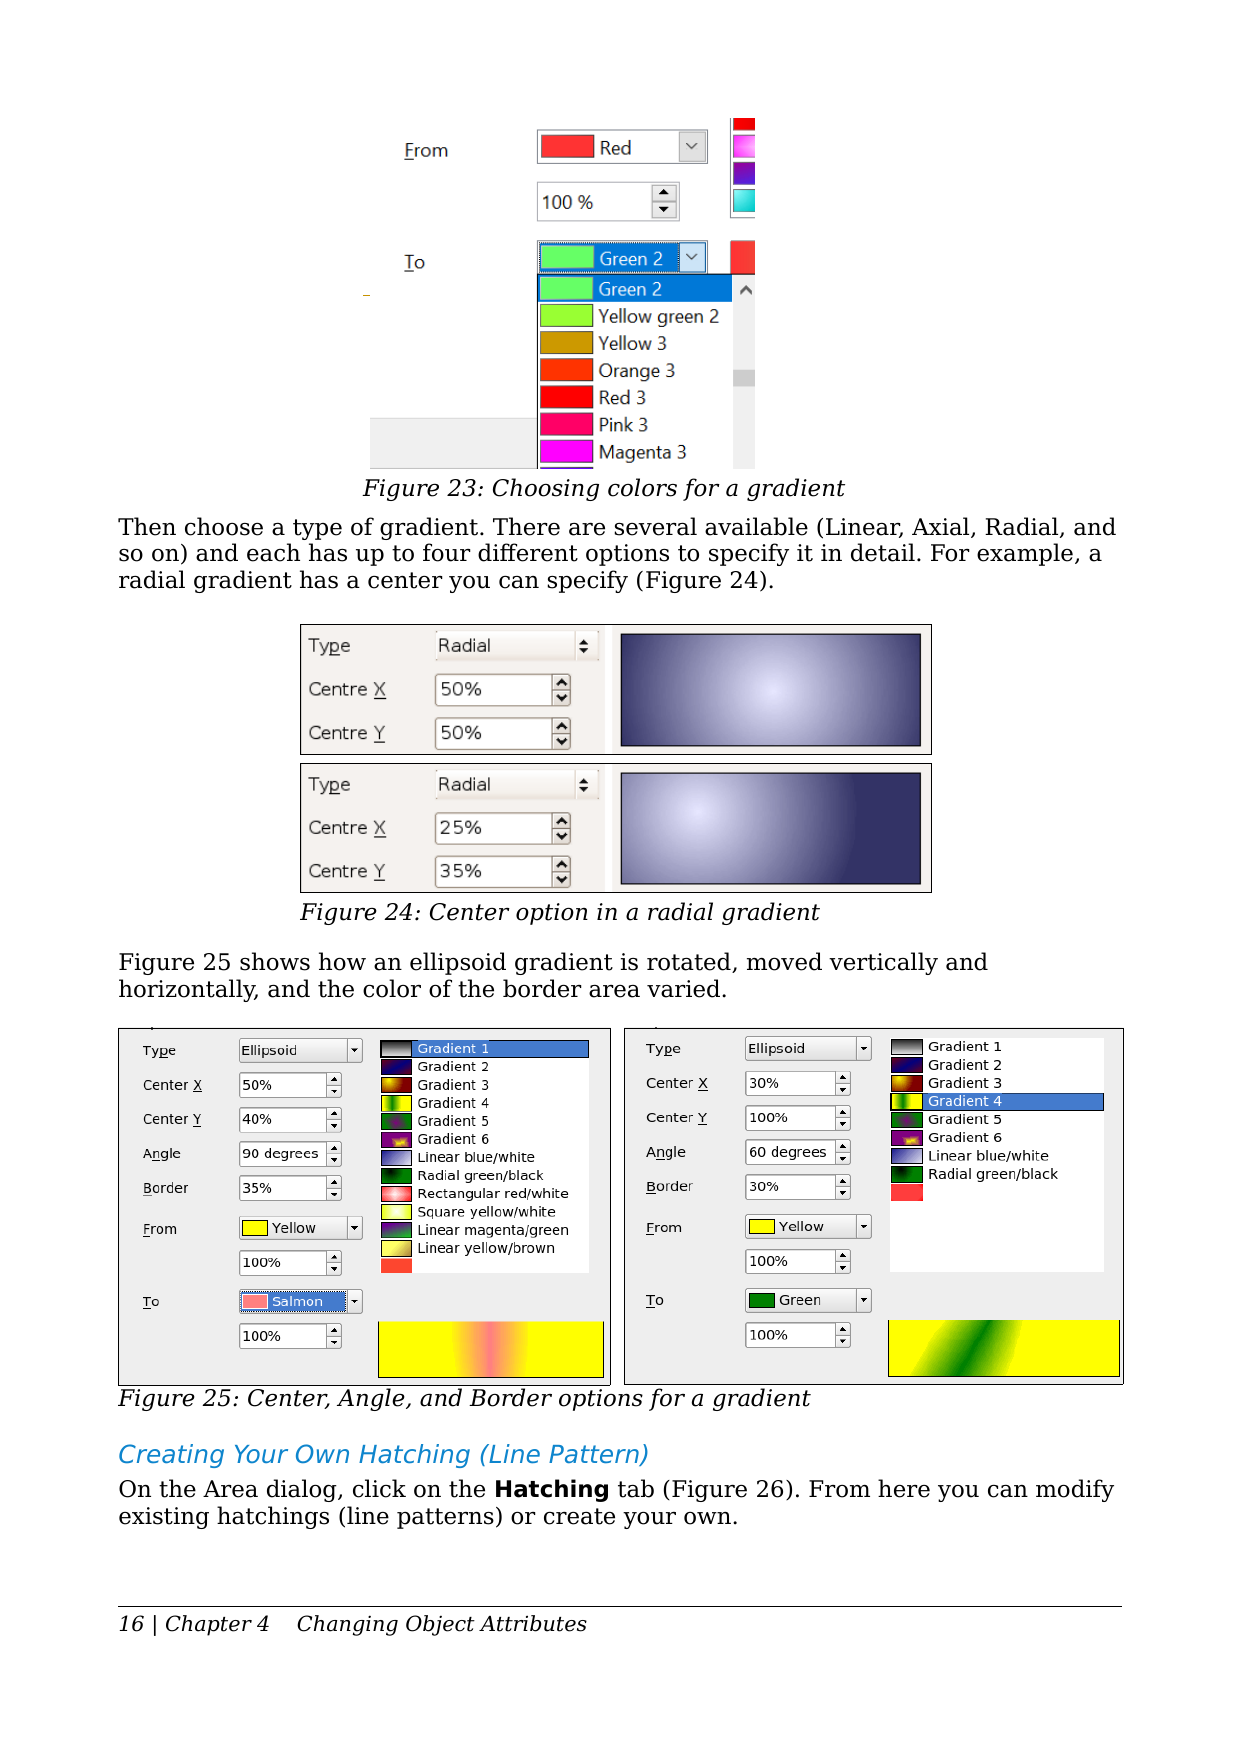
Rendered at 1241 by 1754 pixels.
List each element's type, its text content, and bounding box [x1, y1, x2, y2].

picture [301, 764, 931, 892]
picture [625, 1029, 1123, 1384]
picture [119, 1029, 610, 1385]
text Figure 25 shows how an ellipsoid gradient is rotated, moved vertically and horizontally, and the color of the border area varied. [118, 949, 1122, 1002]
text On the Area dialog, click on the Hatching tab (Figure 26). From here you can modify existing hatchings (line patterns) or create your own. [118, 1476, 1122, 1529]
text Figure 25: Center, Angle, and Border options for a gradient [118, 1027, 1123, 1412]
text Figure 24: Center option in a radial gradient [300, 899, 940, 926]
picture [301, 625, 931, 754]
text Figure 23: Choosing colors for a gradient [363, 475, 877, 501]
text Then choose a type of gradient. There are several available (Linear, Axial, Radial, and so on) and each has up to four different options to specify it in detail. For example, a radial gradient has a center you can specify (Figure 24). [118, 514, 1122, 594]
subtitle Creating Your Own Hatching (Line Pattern) [118, 1441, 1122, 1470]
picture [370, 118, 755, 469]
